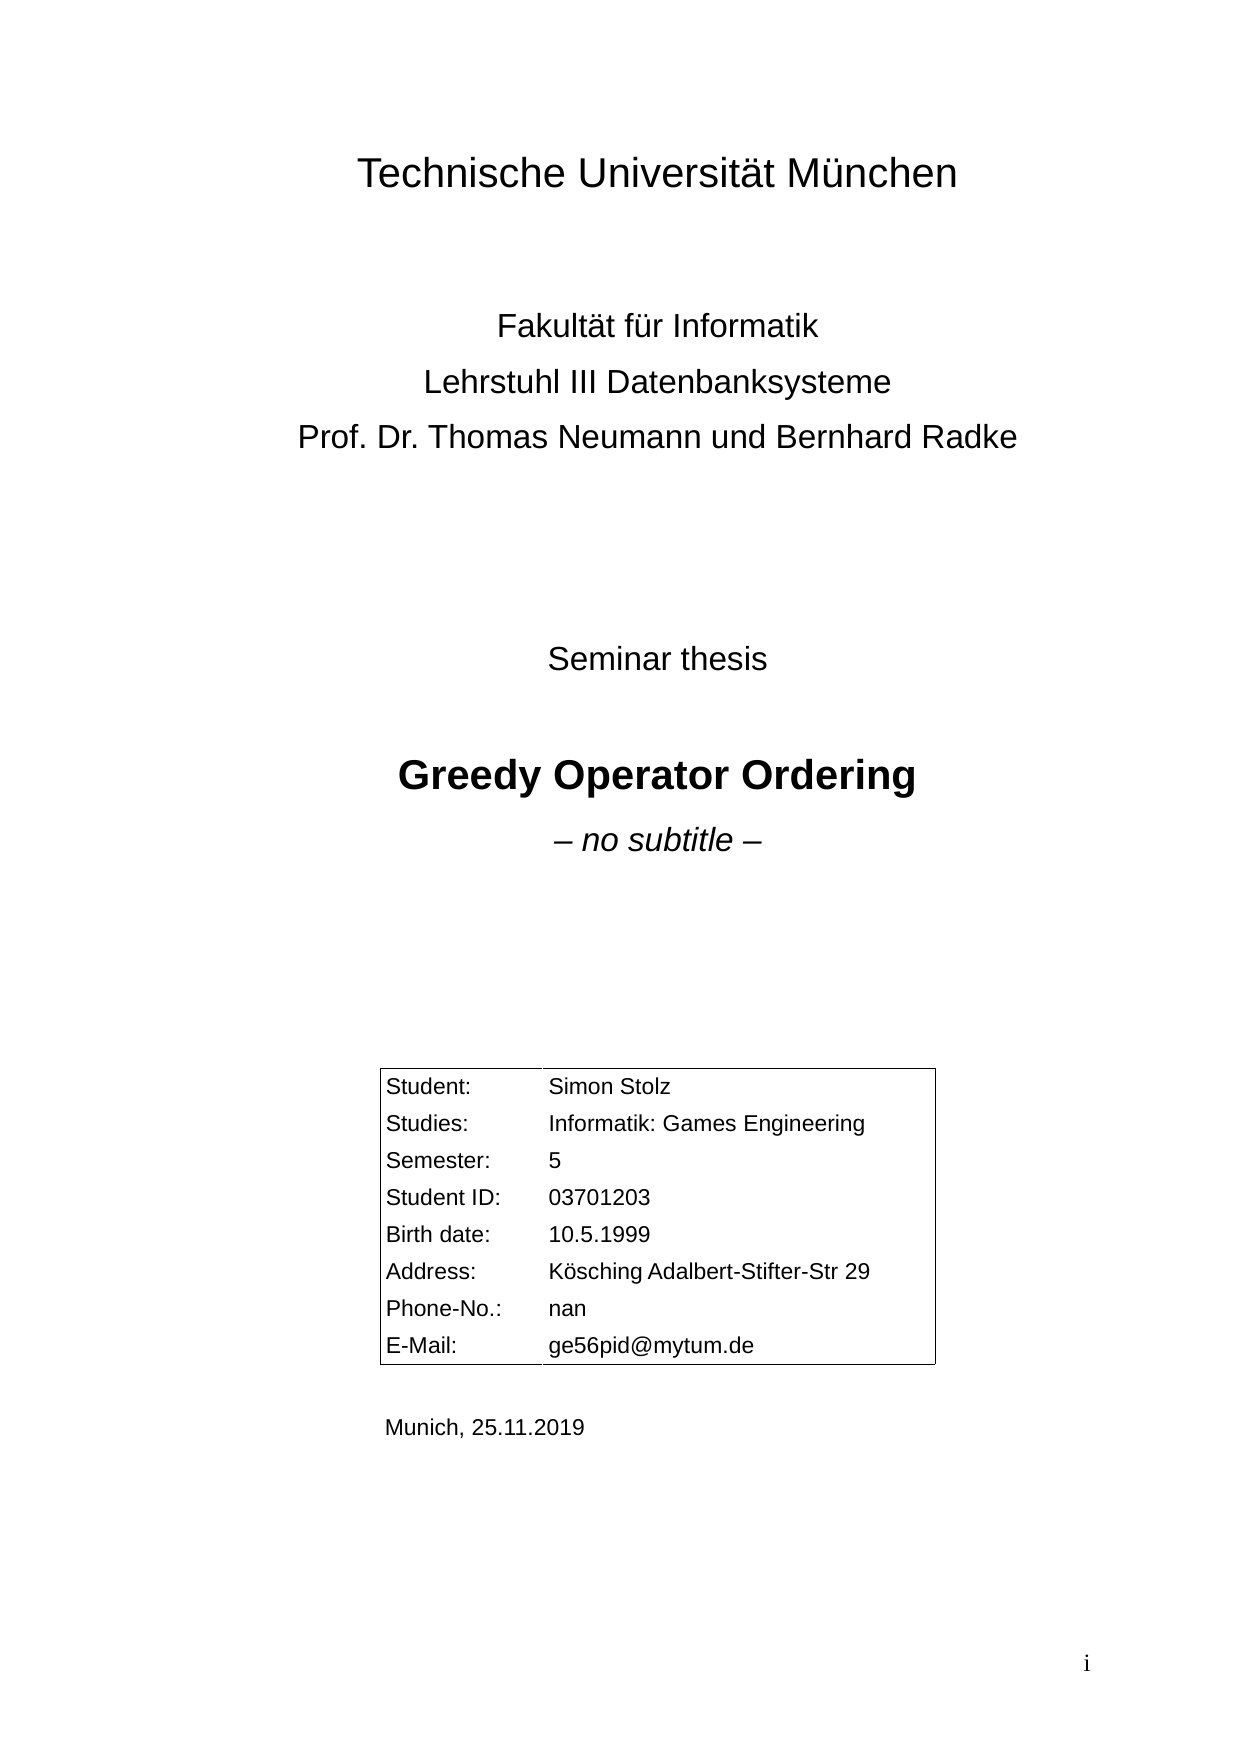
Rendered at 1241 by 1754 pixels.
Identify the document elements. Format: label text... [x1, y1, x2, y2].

table_cell Student ID: [381, 1179, 542, 1216]
text Prof. Dr. Thomas Neumann und Bernhard Radke [225, 419, 1090, 456]
table_cell ge56pid@mytum.de [543, 1327, 935, 1364]
table_header Student: [381, 1069, 542, 1105]
table_cell 5 [543, 1142, 935, 1179]
table_cell Phone-No.: [381, 1290, 542, 1327]
table_header Simon Stolz [543, 1069, 935, 1105]
table_cell 10.5.1999 [543, 1216, 935, 1253]
table_cell Studies: [381, 1105, 542, 1142]
table_cell Semester: [381, 1142, 542, 1179]
text – no subtitle – [225, 821, 1090, 858]
table_cell nan [543, 1290, 935, 1327]
table_cell 03701203 [543, 1179, 935, 1216]
table_cell Address: [381, 1253, 542, 1290]
table_cell Birth date: [381, 1216, 542, 1253]
table_cell E-Mail: [381, 1327, 542, 1364]
text Technische Universität München [225, 150, 1090, 289]
text Munich, 25.11.2019 [384, 1415, 1090, 1440]
table_cell Kösching Adalbert-Stifter-Str 29 [543, 1253, 935, 1290]
table_cell Informatik: Games Engineering [543, 1105, 935, 1142]
text Fakultät für Informatik [225, 308, 1090, 345]
text Lehrstuhl III Datenbanksysteme [225, 363, 1090, 400]
text Greedy Operator Ordering [225, 752, 1090, 798]
text Seminar thesis [225, 640, 1090, 677]
